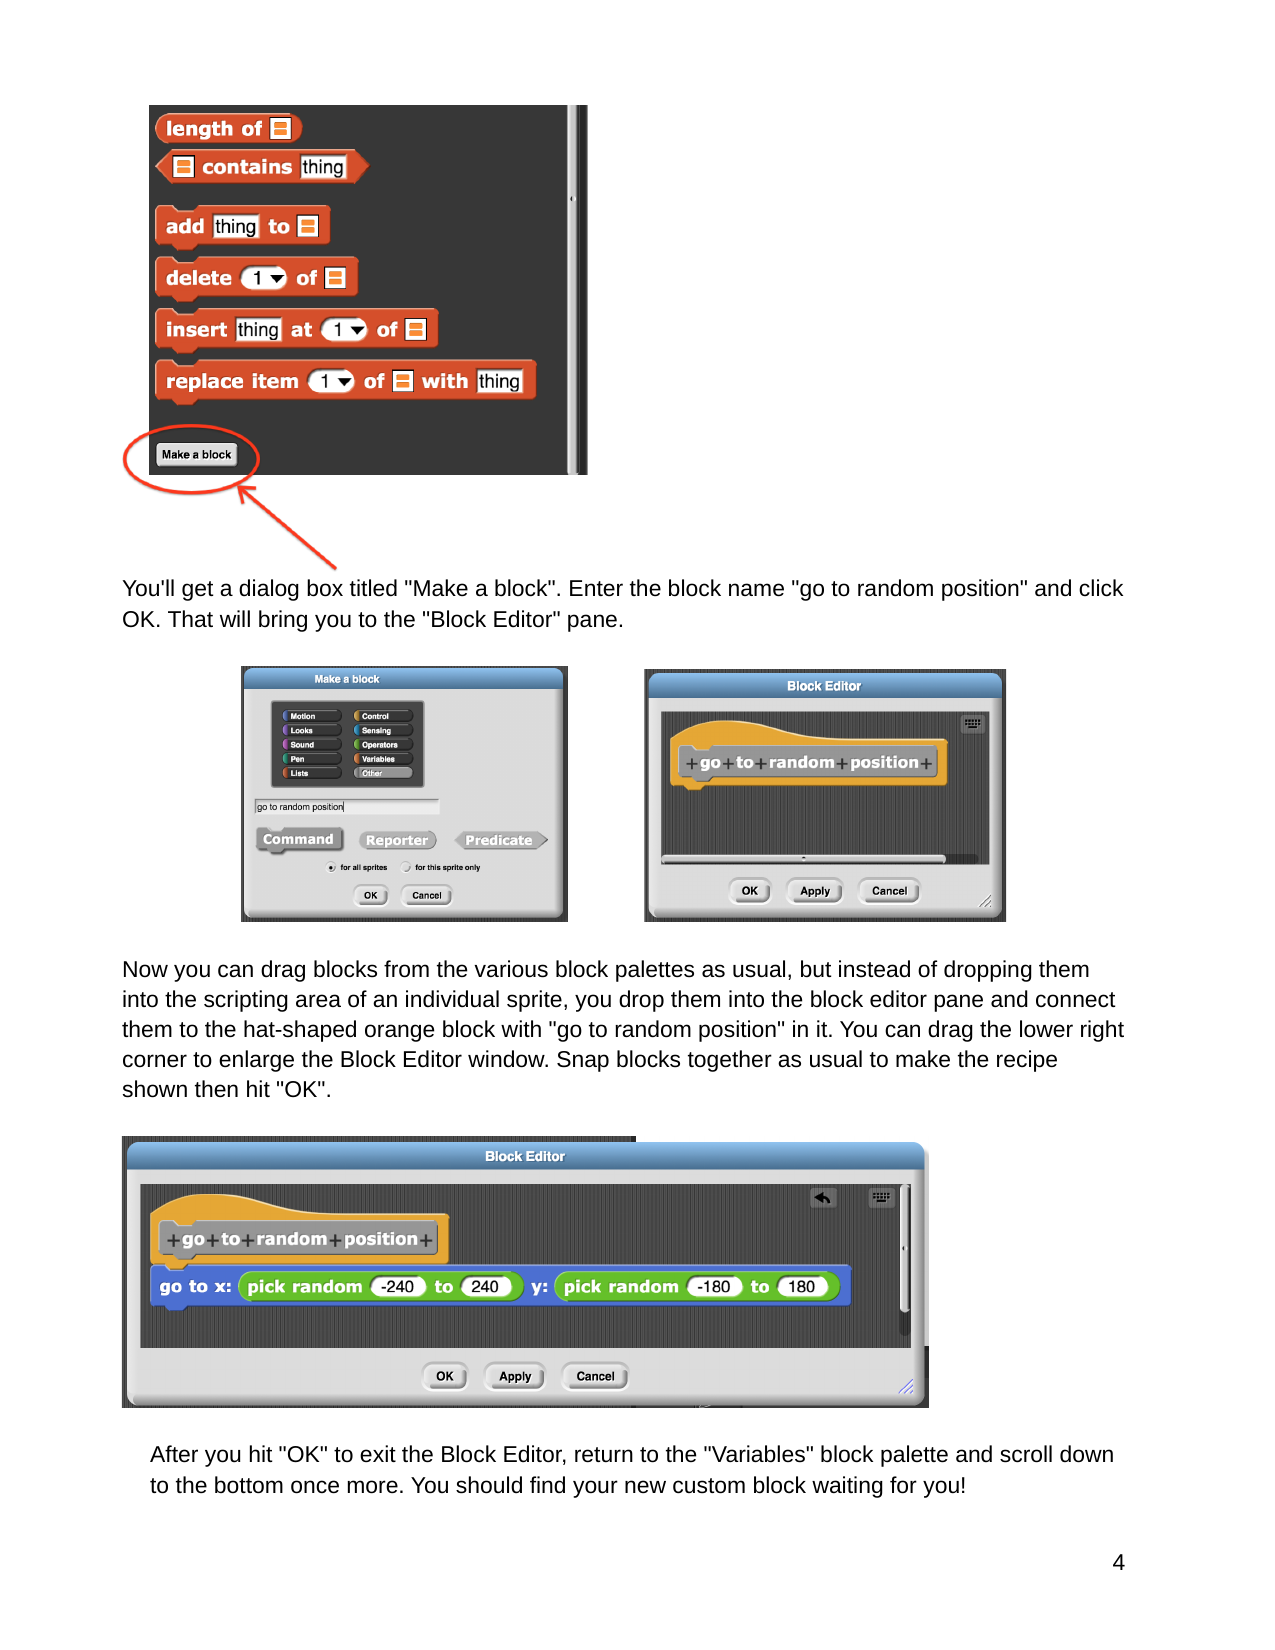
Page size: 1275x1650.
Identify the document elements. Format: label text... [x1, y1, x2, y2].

picture [241, 666, 568, 922]
picture [121, 105, 589, 572]
text You'll get a dialog box titled "Make a block". Enter the block name "go to random position" and click OK. That will bring you to the "Block Editor" pane. [122, 575, 1125, 632]
picture [644, 669, 1007, 922]
text Now you can drag blocks from the various block palettes as usual, but instead of dropping them into the scripting area of an individual sprite, you drop them into the block editor pane and connect them to the hat-shaped orange block with "go to random position" in it. You can drag the lower right corner to enlarge the Block Editor window. Snap blocks together as usual to make the recipe shown then hit "OK". [122, 956, 1125, 1103]
picture [121, 1136, 929, 1408]
text After you hit "OK" to exit the Block Editor, return to the "Variables" block palette and scroll down to the bottom once more. You should find your new custom block waiting for you! [150, 1441, 1125, 1498]
